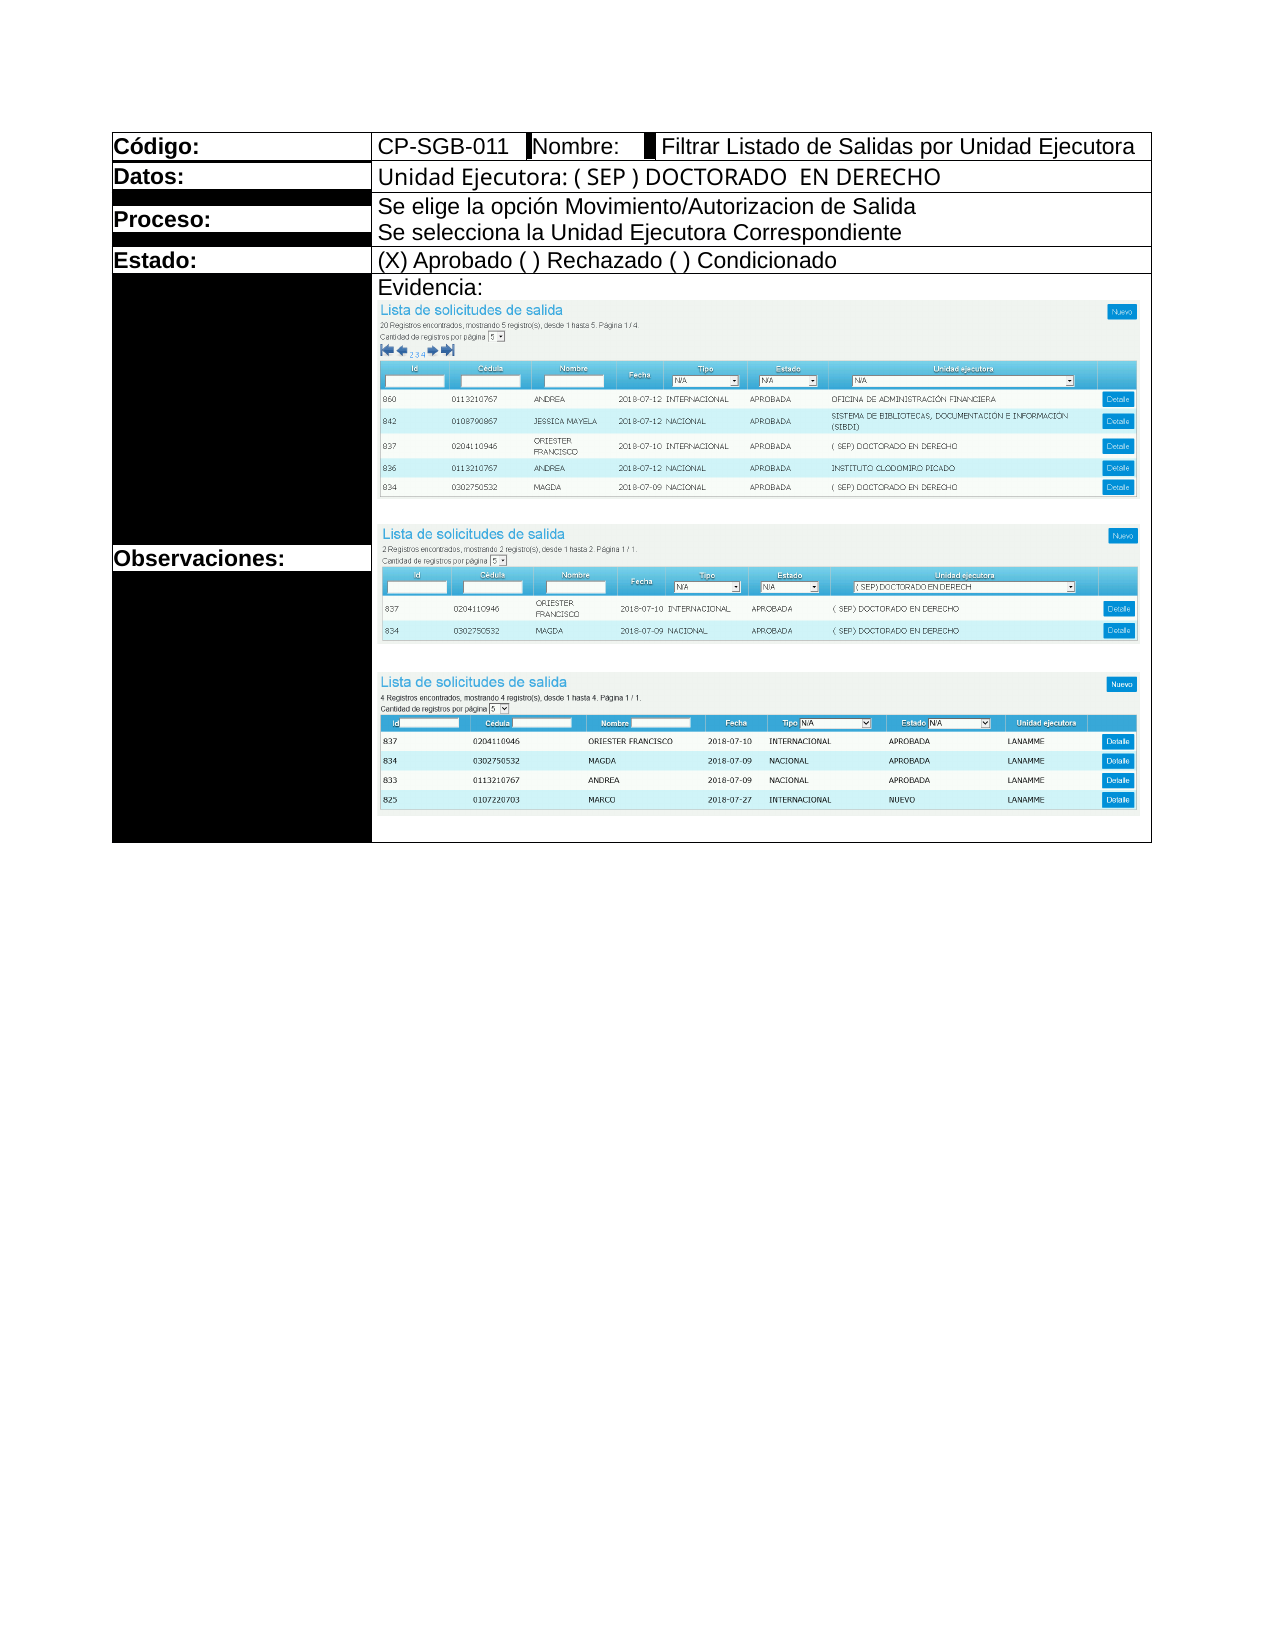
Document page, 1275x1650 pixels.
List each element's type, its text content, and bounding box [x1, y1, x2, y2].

table_header CP-SGB-011 [515, 133, 526, 159]
table_cell Evidencia: [372, 274, 377, 842]
picture [377, 672, 1140, 816]
table_header Nombre: [644, 133, 655, 159]
table_cell Observaciones: [113, 274, 371, 545]
table_cell Proceso: [113, 232, 371, 246]
table_header Filtrar Listado de Salidas por Unidad Ejecutora [656, 133, 1151, 159]
table_cell Evidencia: [1140, 274, 1151, 842]
table_cell Observaciones: [113, 571, 371, 842]
picture [377, 524, 1140, 644]
picture [377, 300, 1140, 499]
table_cell Proceso: [113, 193, 371, 206]
